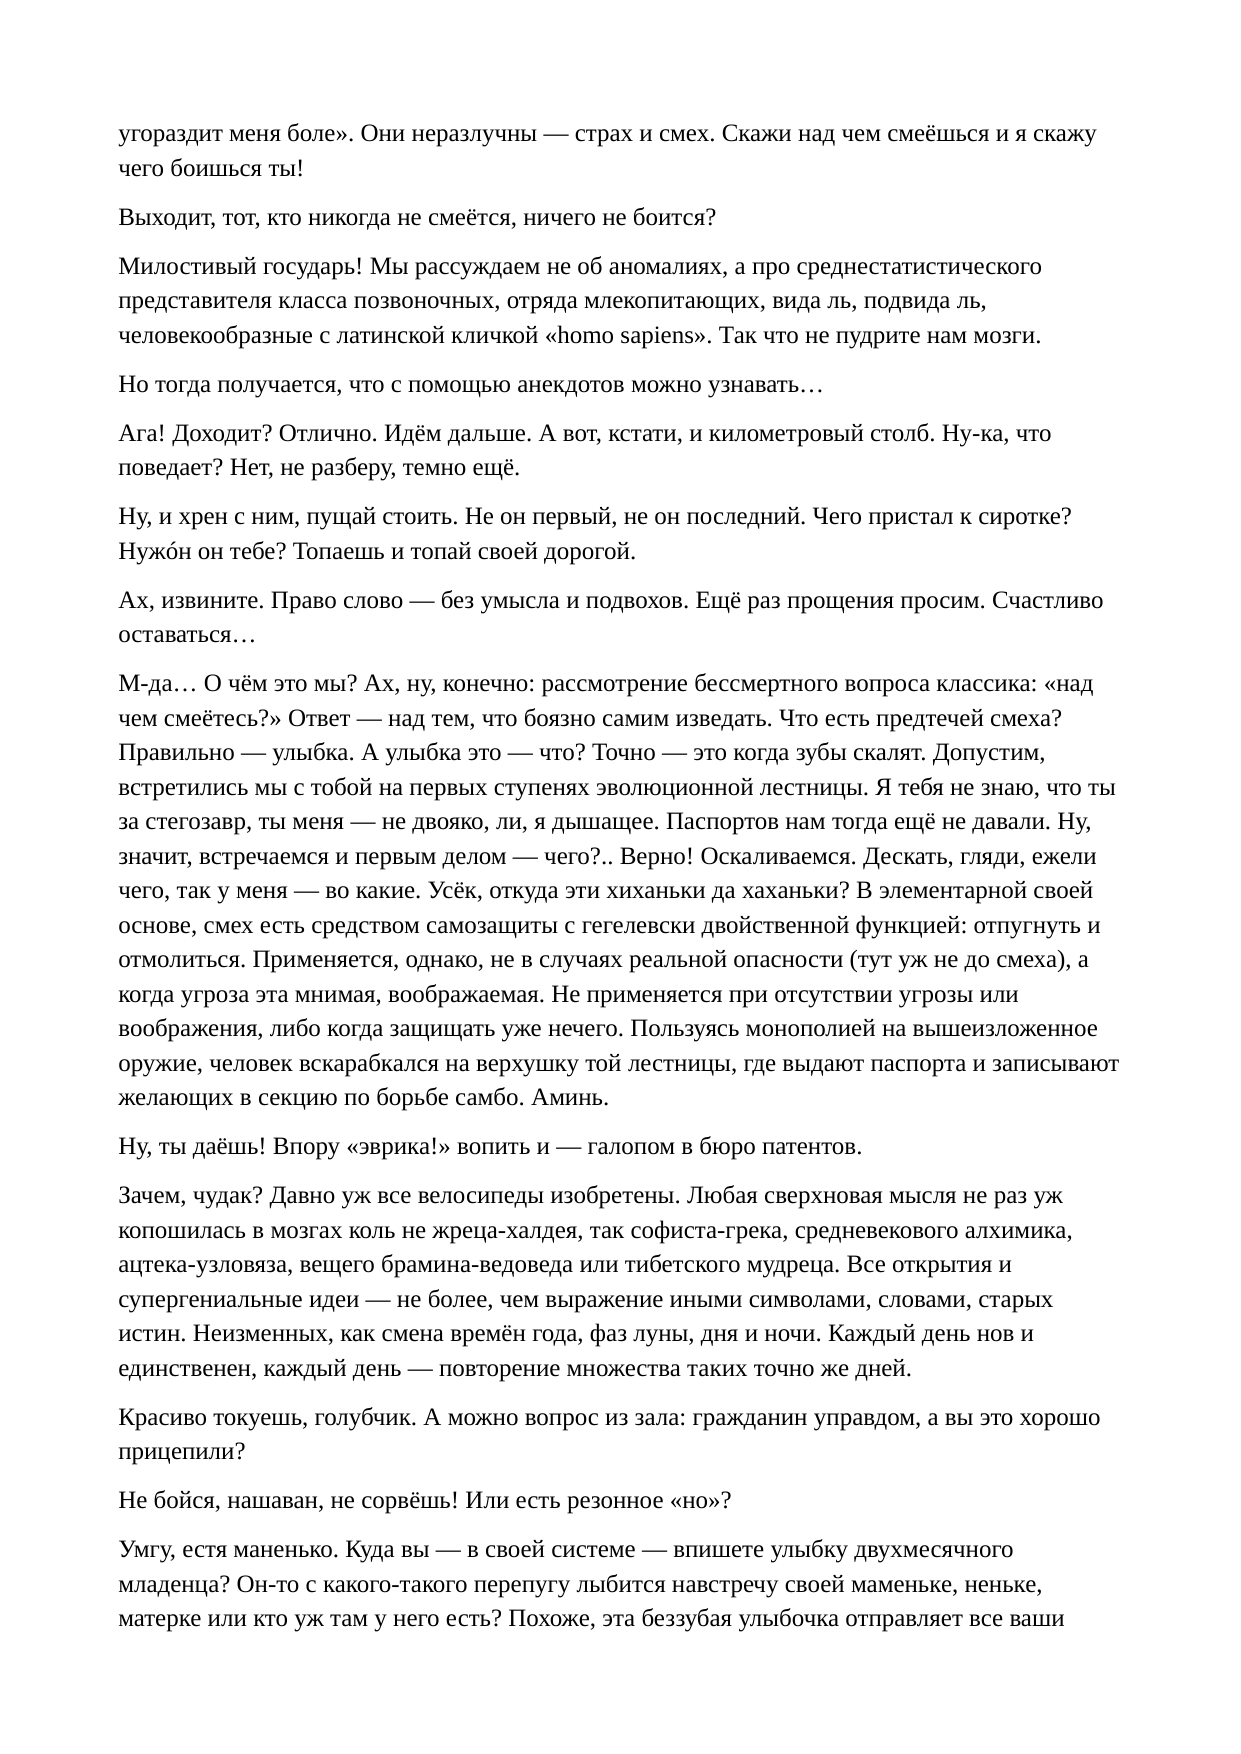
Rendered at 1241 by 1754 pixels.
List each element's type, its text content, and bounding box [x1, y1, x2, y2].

text М-да… О чём это мы? Ах, ну, конечно: рассмотрение бессмертного вопроса классика: «над чем смеётесь?» Ответ — над тем, что боязно самим изведать. Что есть предтечей смеха? Правильно — улыбка. А улыбка это — что? Точно — это когда зубы скалят. Допустим, встретились мы с тобой на первых ступенях эволюционной лестницы. Я тебя не знаю, что ты за стегозавр, ты меня — не двояко, ли, я дышащее. Паспортов нам тогда ещё не давали. Ну, значит, встречаемся и первым делом — чего?.. Верно! Оскаливаемся. Дескать, гляди, ежели чего, так у меня — во какие. Усёк, откуда эти хиханьки да хаханьки? В элементарной своей основе, смех есть средством самозащиты с гегелевски двойственной функцией: отпугнуть и отмолиться. Применяется, однако, не в случаях реальной опасности (тут уж не до смеха), а когда угроза эта мнимая, воображаемая. Не применяется при отсутствии угрозы или воображения, либо когда защищать уже нечего. Пользуясь монополией на вышеизложенное оружие, человек вскарабкался на верхушку той лестницы, где выдают паспорта и записывают желающих в секцию по борьбе самбо. Аминь. [118, 668, 1122, 1111]
text Ага! Доходит? Отлично. Идём дальше. А вот, кстати, и километровый столб. Ну-ка, что поведает? Нет, не разберу, темно ещё. [118, 418, 1122, 481]
text угораздит меня боле». Они неразлучны — страх и смех. Скажи над чем смеёшься и я скажу чего боишься ты! [118, 118, 1122, 181]
text Не бойся, нашаван, не сорвёшь! Или есть резонное «но»? [118, 1485, 1122, 1514]
text Милостивый государь! Мы рассуждаем не об аномалиях, а про среднестатистического представителя класса позвоночных, отряда млекопитающих, вида ль, подвида ль, человекообразные с латинской кличкой «homo sapiens». Так что не пудрите нам мозги. [118, 251, 1122, 348]
text Умгу, естя маненько. Куда вы — в своей системе — впишете улыбку двухмесячного младенца? Он-то с какого-такого перепугу лыбится навстречу своей маменьке, неньке, матерке или кто уж там у него есть? Похоже, эта беззубая улыбочка отправляет все ваши [118, 1534, 1122, 1632]
text Красиво токуешь, голубчик. А можно вопрос из зала: гражданин управдом, а вы это хорошо прицепили? [118, 1402, 1122, 1465]
text Но тогда получается, что с помощью анекдотов можно узнавать… [118, 369, 1122, 397]
text Ах, извините. Право слово — без умысла и подвохов. Ещё раз прощения просим. Счастливо оставаться… [118, 585, 1122, 648]
text Выходит, тот, кто никогда не смеётся, ничего не боится? [118, 202, 1122, 230]
text Ну, ты даёшь! Впору «эврика!» вопить и — галопом в бюро патентов. [118, 1131, 1122, 1160]
text Зачем, чудак? Давно уж все велосипеды изобретены. Любая сверхновая мысля не раз уж копошилась в мозгах коль не жреца-халдея, так софиста-грека, средневекового алхимика, ацтека-узловяза, вещего брамина-ведоведа или тибетского мудреца. Все открытия и супергениальные идеи — не более, чем выражение иными символами, словами, старых истин. Неизменных, как смена времён года, фаз луны, дня и ночи. Каждый день нов и единственен, каждый день — повторение множества таких точно же дней. [118, 1180, 1122, 1381]
text Ну, и хрен с ним, пущай стоить. Не он первый, не он последний. Чего пристал к сиротке? Нужóн он тебе? Топаешь и топай своей дорогой. [118, 501, 1122, 564]
